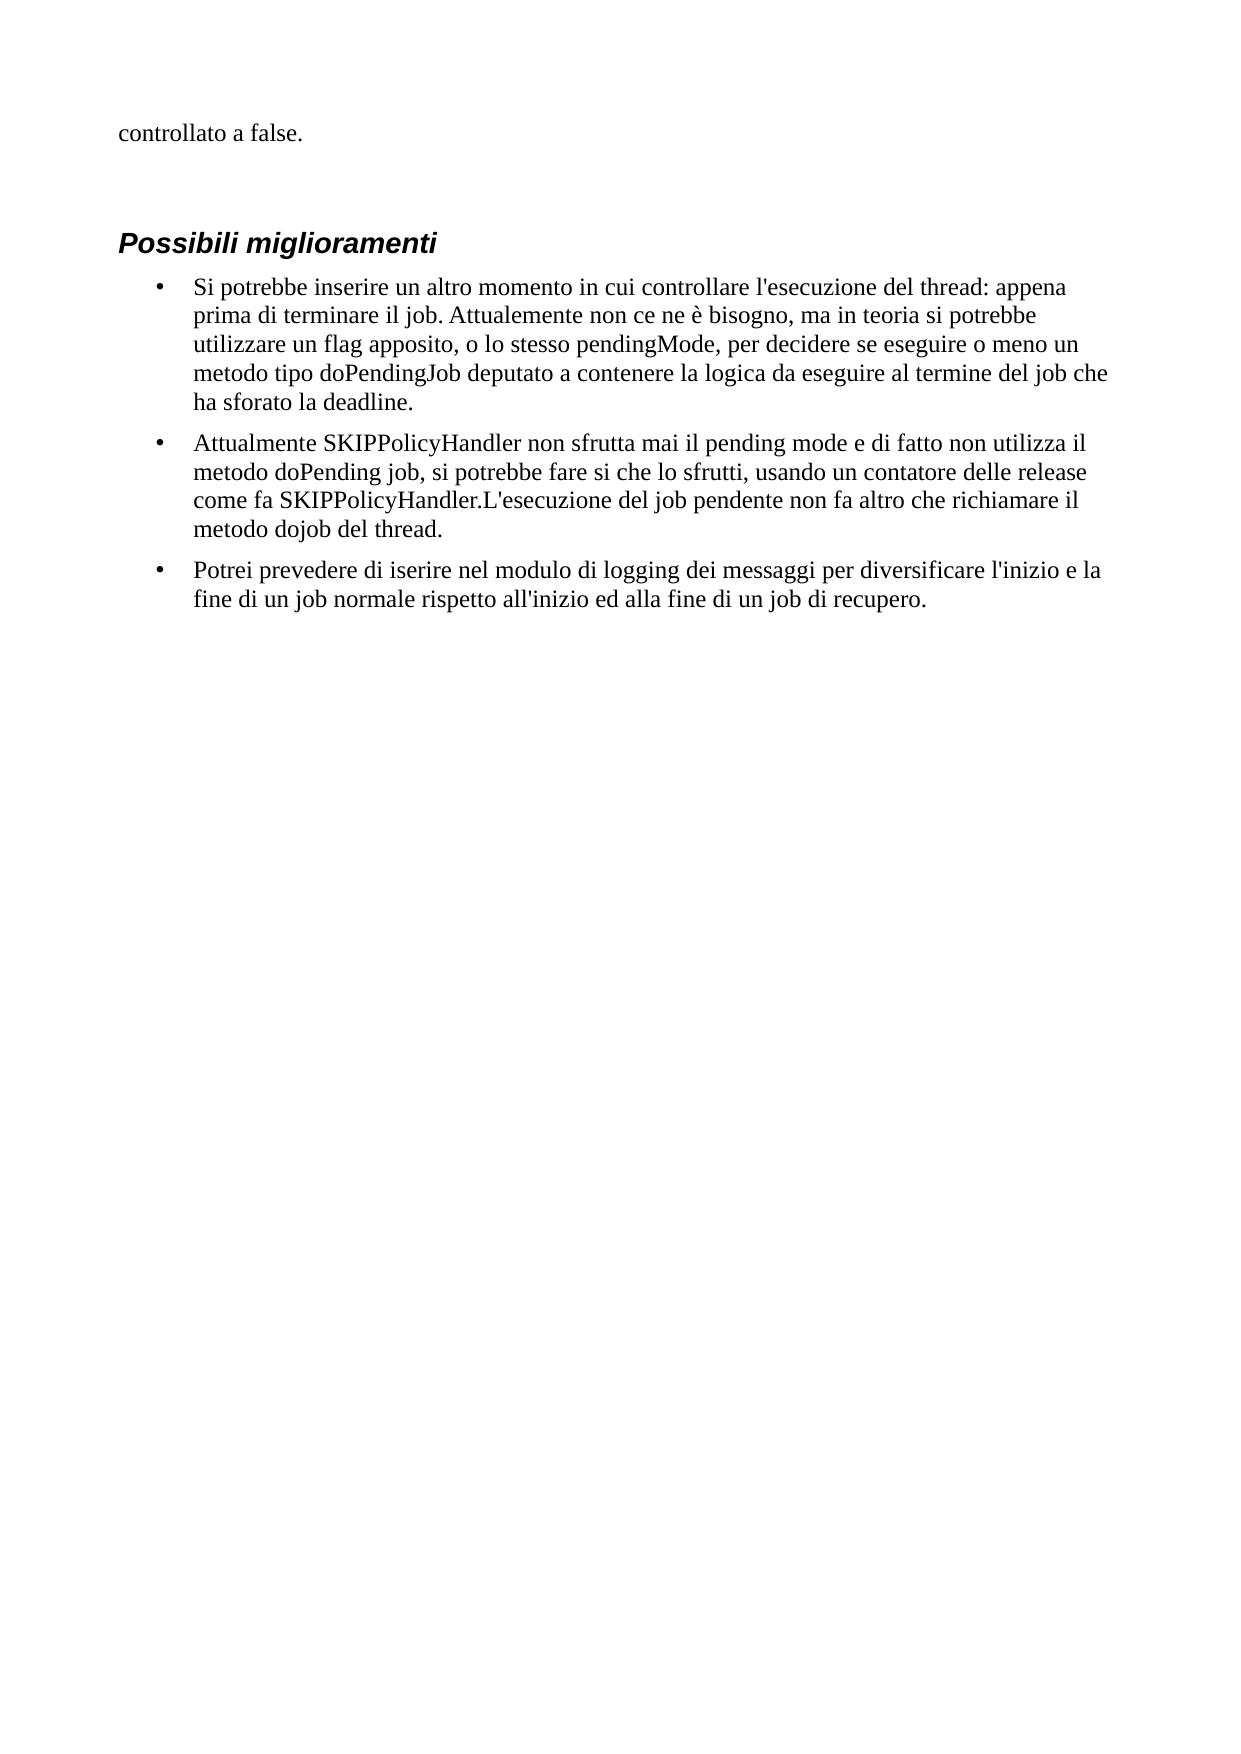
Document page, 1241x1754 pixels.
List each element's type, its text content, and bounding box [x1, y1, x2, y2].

list Attualmente SKIPPolicyHandler non sfrutta mai il pending mode e di fatto non utilizza il metodo doPending job, si potrebbe fare si che lo sfrutti, usando un contatore delle release come fa SKIPPolicyHandler.L'esecuzione del job pendente non fa altro che richiamare il metodo dojob del thread. [156, 428, 1122, 543]
list Potrei prevedere di iserire nel modulo di logging dei messaggi per diversificare l'inizio e la fine di un job normale rispetto all'inizio ed alla fine di un job di recupero. [156, 555, 1122, 613]
list Si potrebbe inserire un altro momento in cui controllare l'esecuzione del thread: appena prima di terminare il job. Attualemente non ce ne è bisogno, ma in teoria si potrebbe utilizzare un flag apposito, o lo stesso pendingMode, per decidere se eseguire o meno un metodo tipo doPendingJob deputato a contenere la logica da eseguire al termine del job che ha sforato la deadline. [156, 272, 1122, 415]
subtitle Possibili miglioramenti [118, 226, 1122, 259]
text controllato a false. [118, 118, 1122, 147]
